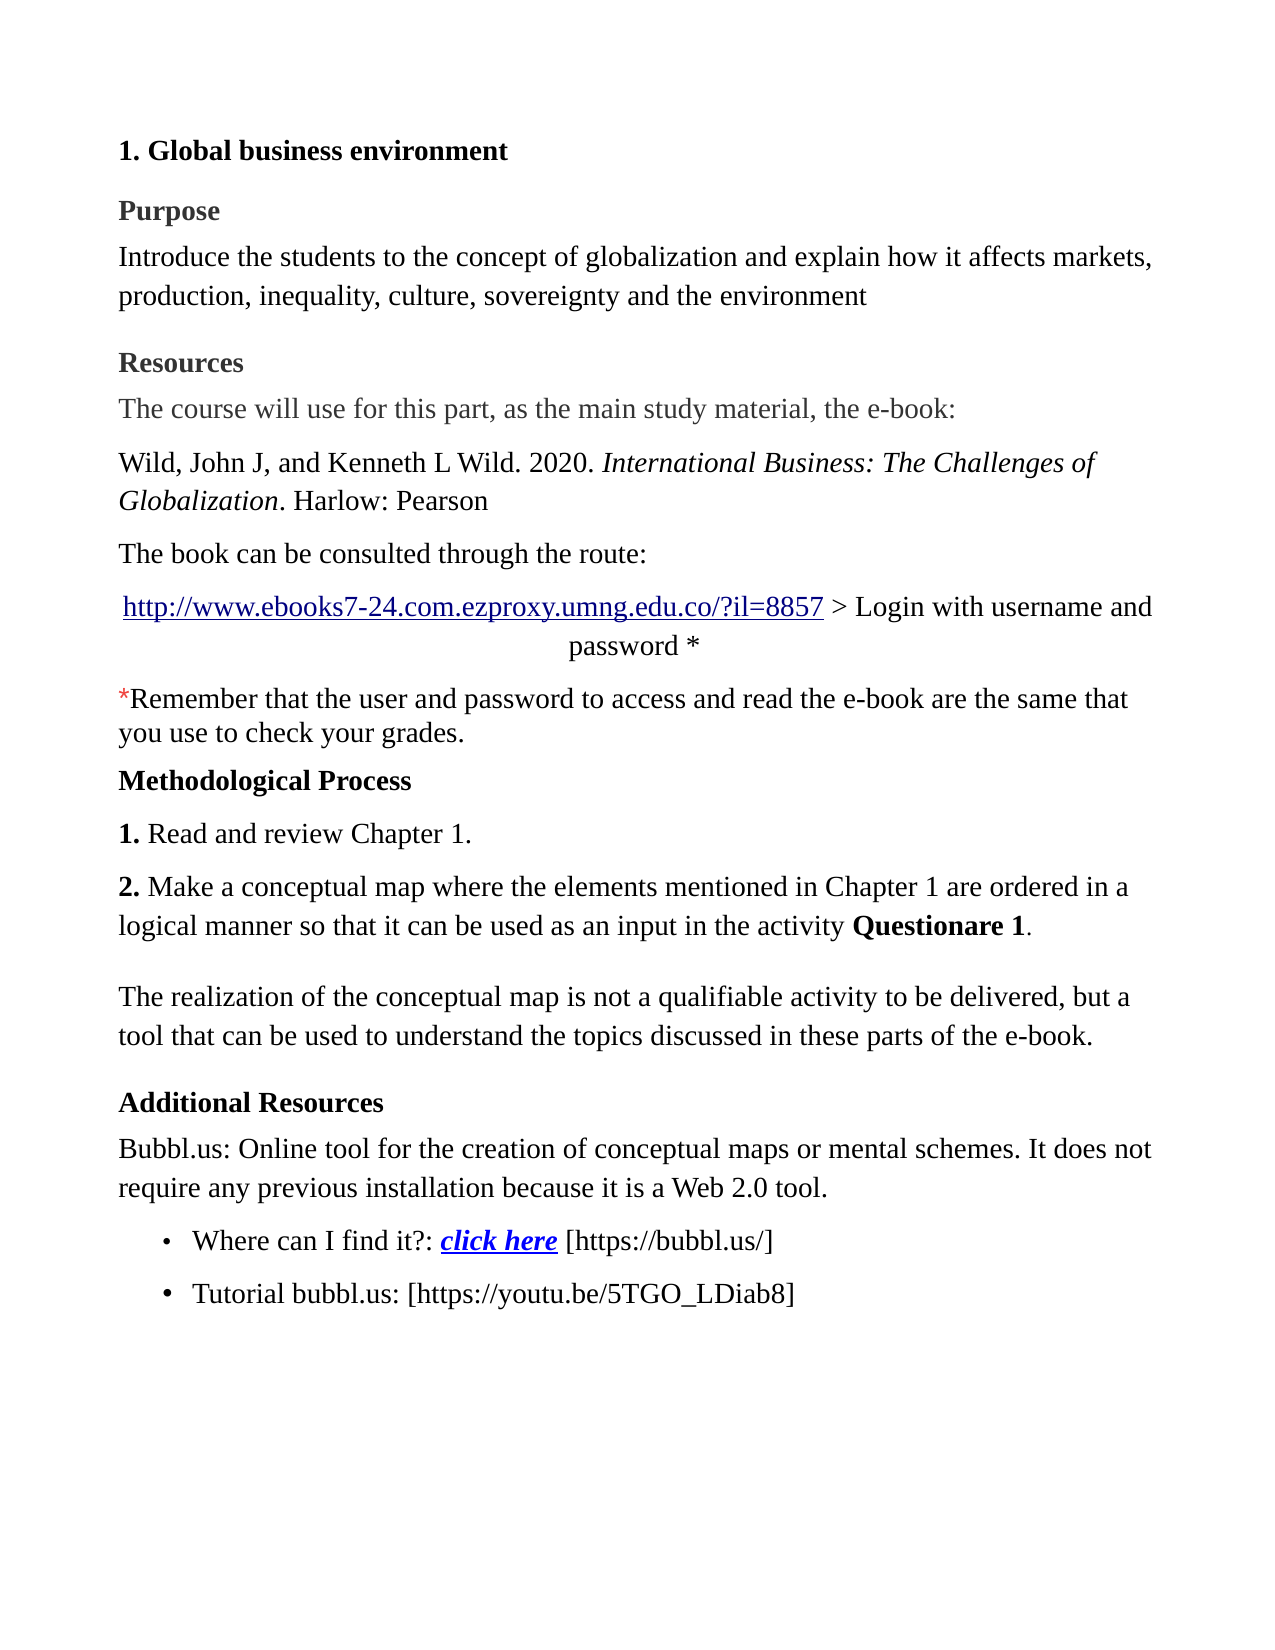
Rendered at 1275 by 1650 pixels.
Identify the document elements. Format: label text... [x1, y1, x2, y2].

text The realization of the conceptual map is not a qualifiable activity to be delivered, but a tool that can be used to understand the topics discussed in these parts of the e-book. [118, 979, 1157, 1051]
text Bubbl.us: Online tool for the creation of conceptual maps or mental schemes. It does not require any previous installation because it is a Web 2.0 tool. [118, 1132, 1157, 1204]
text Introduce the students to the concept of globalization and explain how it affects markets, production, inequality, culture, sovereignty and the environment [118, 239, 1157, 311]
text http://www.ebooks7-24.com.ezproxy.umng.edu.co/?il=8857 > Login with username and password * [118, 589, 1157, 662]
subtitle Additional Resources [118, 1086, 1157, 1119]
text *Remember that the user and password to access and read the e-book are the same that you use to check your grades. [118, 681, 1157, 748]
text Wild, John J, and Kenneth L Wild. 2020. International Business: The Challenges of Globalization. Harlow: Pearson [118, 445, 1157, 517]
text 2. Make a conceptual map where the elements mentioned in Chapter 1 are ordered in a logical manner so that it can be used as an input in the activity Questionare 1. [118, 869, 1157, 941]
list Tutorial bubbl.us: [https://youtu.be/5TGO_LDiab8] [162, 1276, 1157, 1310]
text Methodological Process [118, 763, 1157, 797]
text The course will use for this part, as the main study material, the e-book: [118, 392, 1157, 425]
subtitle 1. Global business environment [118, 133, 1157, 166]
text 1. Read and review Chapter 1. [118, 816, 1157, 850]
subtitle Resources [118, 346, 1157, 379]
subtitle Purpose [118, 193, 1157, 227]
text The book can be consulted through the route: [118, 536, 1157, 570]
list Where can I find it?: click here [https://bubbl.us/] [162, 1223, 1157, 1257]
